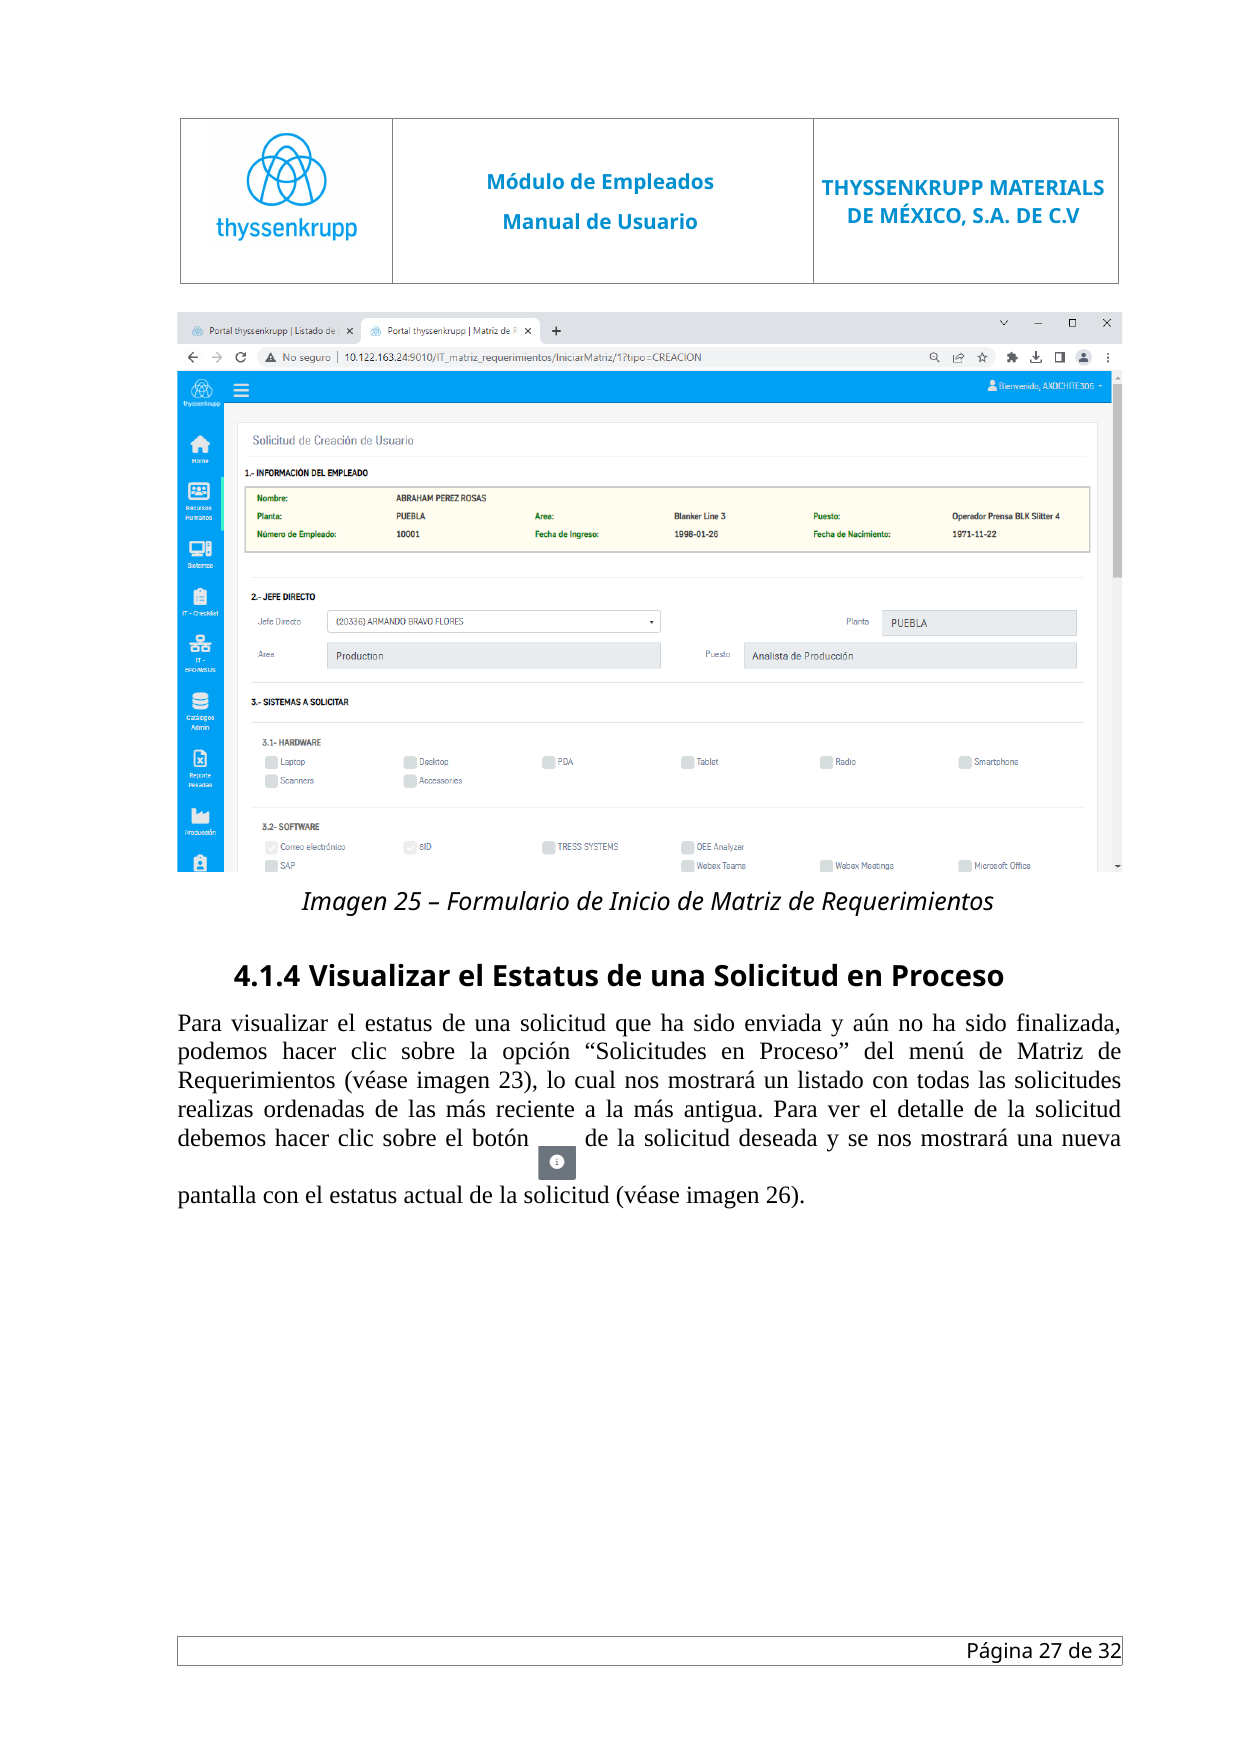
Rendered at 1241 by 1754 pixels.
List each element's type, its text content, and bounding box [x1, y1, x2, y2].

text Para visualizar el estatus de una solicitud que ha sido enviada y aún no ha sido finalizada, podemos hacer clic sobre la opción “Solicitudes en Proceso” del menú de Matriz de Requerimientos (véase imagen 23), lo cual nos mostrará un listado con todas las solicitudes realizas ordenadas de las más reciente a la más antigua. Para ver el detalle de la solicitud debemos hacer clic sobre el botón de la solicitud deseada y se nos mostrará una nueva pantalla con el estatus actual de la solicitud (véase imagen 26). [177, 1008, 1122, 1209]
text Imagen 25 – Formulario de Inicio de Matriz de Requerimientos [177, 884, 1122, 918]
subtitle Visualizar el Estatus de una Solicitud en Proceso [233, 956, 1122, 995]
